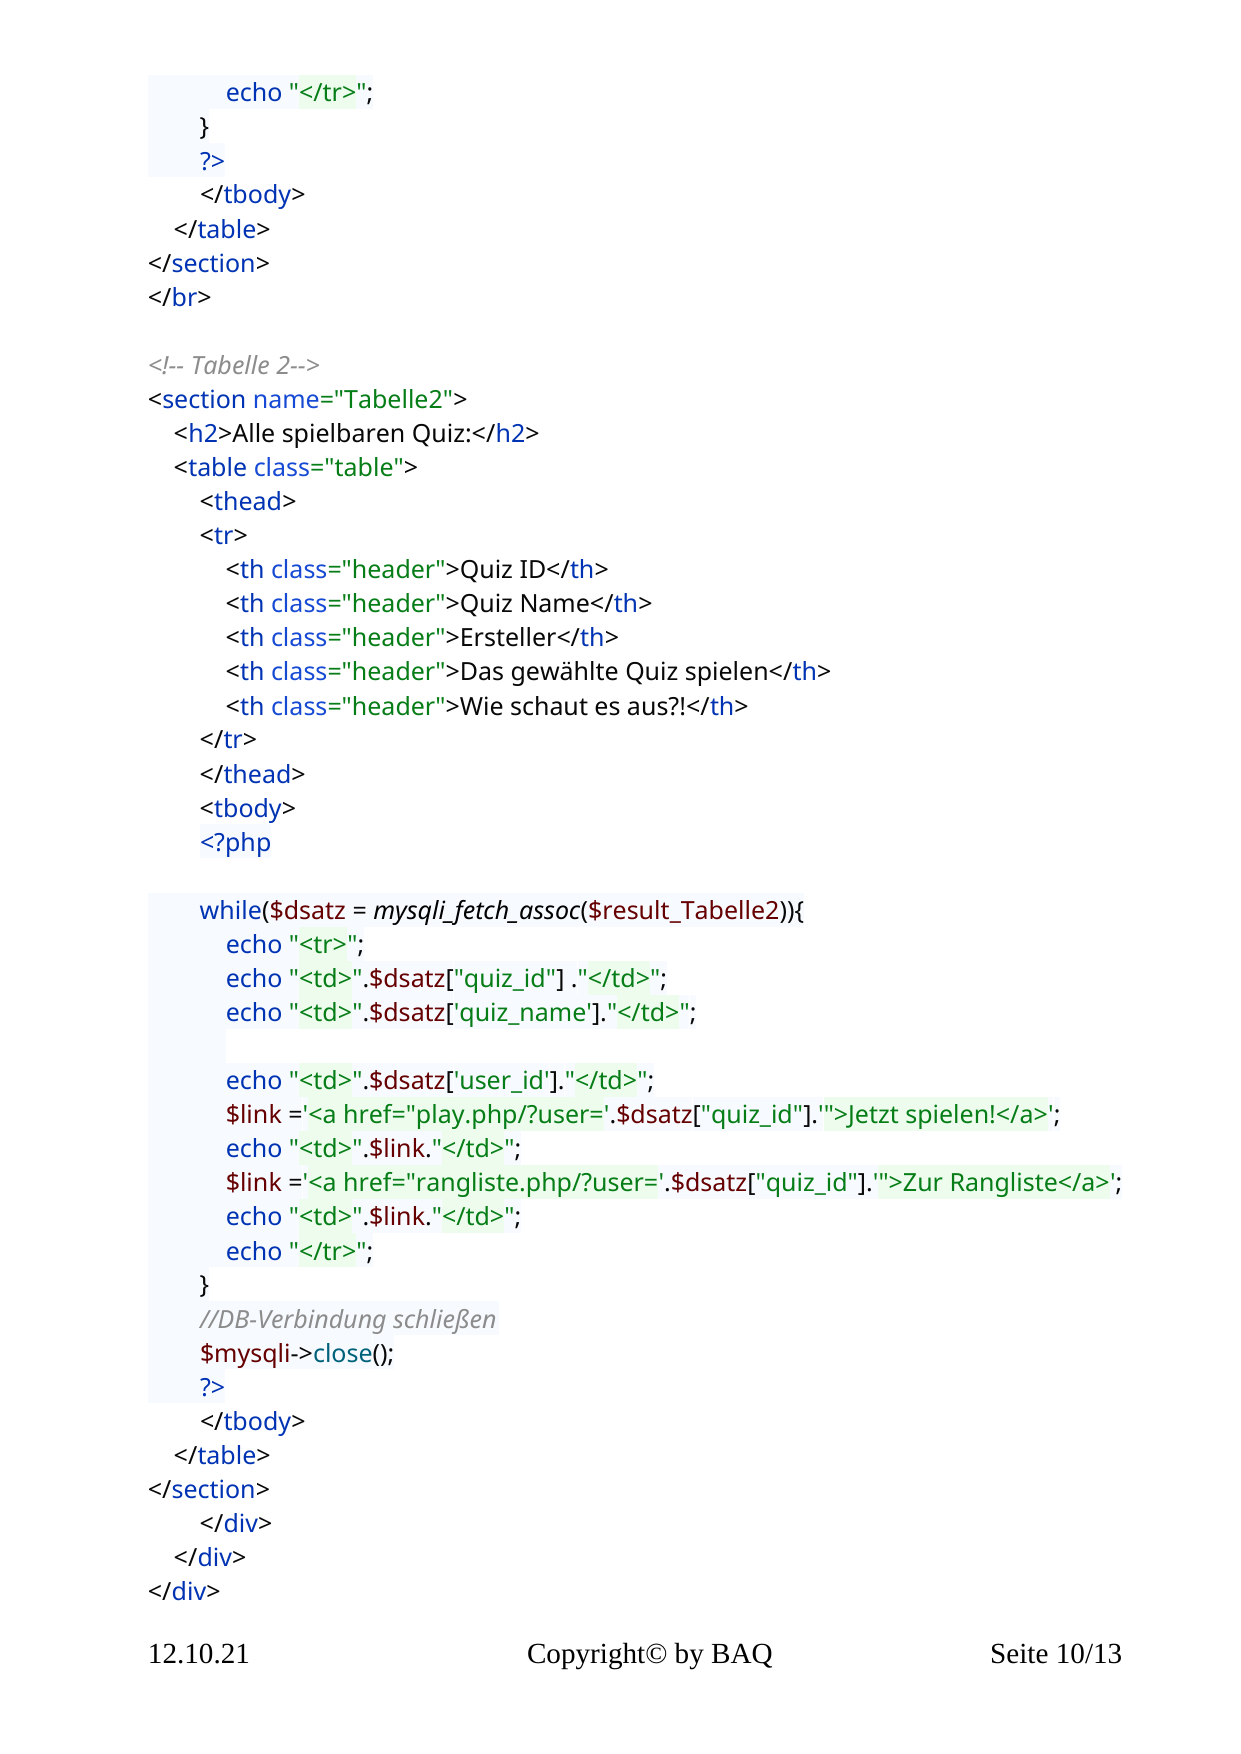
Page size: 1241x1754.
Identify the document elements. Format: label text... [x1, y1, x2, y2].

text echo "</tr>"; } ?> </tbody> </table> </section> </br> <!-- Tabelle 2--> <section name="Tabelle2"> <h2>Alle spielbaren Quiz:</h2> <table class="table"> <thead> <tr> <th class="header">Quiz ID</th> <th class="header">Quiz Name</th> <th class="header">Ersteller</th> <th class="header">Das gewählte Quiz spielen</th> <th class="header">Wie schaut es aus?!</th> </tr> </thead> <tbody> <?php while($dsatz = mysqli_fetch_assoc($result_Tabelle2)){ echo "<tr>"; echo "<td>".$dsatz["quiz_id"] ."</td>"; echo "<td>".$dsatz['quiz_name']."</td>"; echo "<td>".$dsatz['user_id']."</td>"; $link ='<a href="play.php/?user='.$dsatz["quiz_id"].'">Jetzt spielen!</a>'; echo "<td>".$link."</td>"; $link ='<a href="rangliste.php/?user='.$dsatz["quiz_id"].'">Zur Rangliste</a>'; echo "<td>".$link."</td>"; echo "</tr>"; } //DB-Verbindung schließen $mysqli->close(); ?> </tbody> </table> </section> </div> </div> </div> [148, 75, 1122, 1608]
